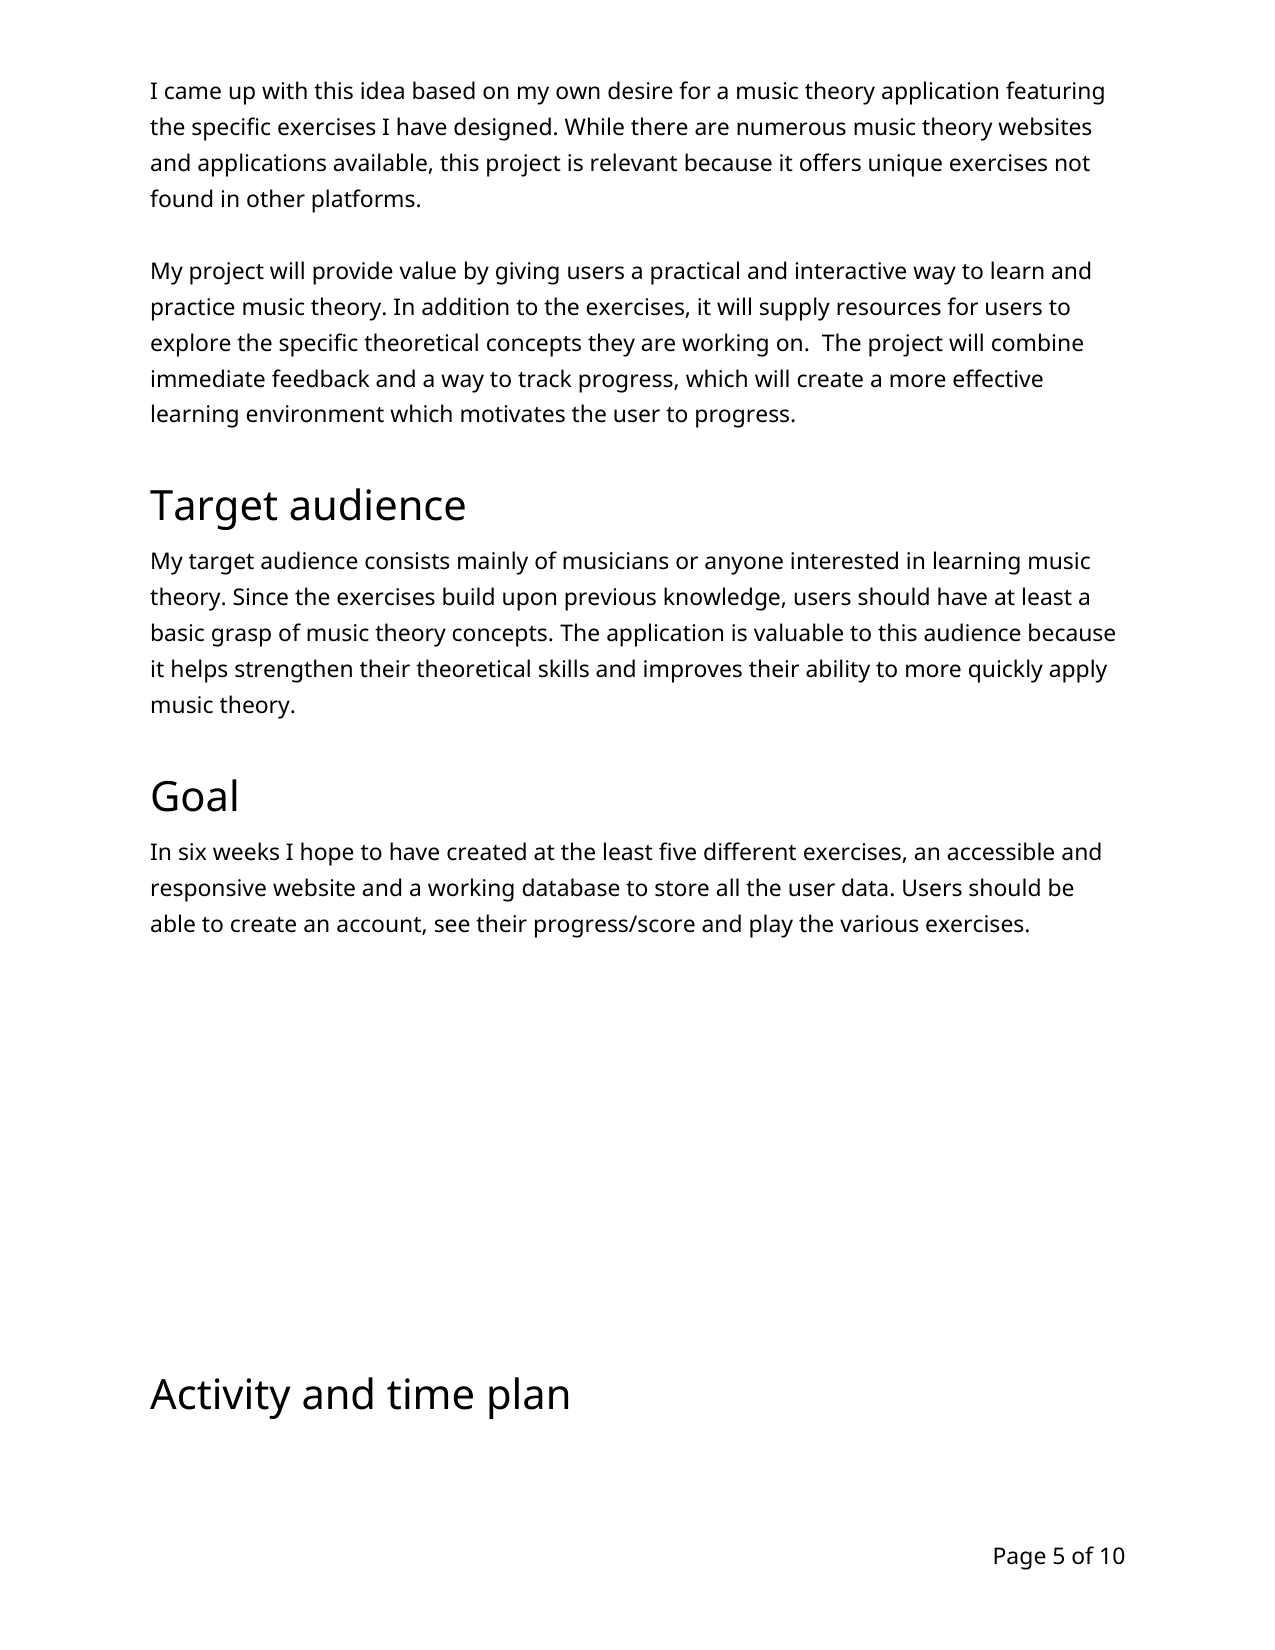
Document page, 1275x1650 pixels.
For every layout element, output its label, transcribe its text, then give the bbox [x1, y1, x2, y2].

text My project will provide value by giving users a practical and interactive way to learn and practice music theory. In addition to the exercises, it will supply resources for users to explore the specific theoretical concepts they are working on. The project will combine immediate feedback and a way to track progress, which will create a more effective learning environment which motivates the user to progress. [150, 255, 1125, 430]
subtitle Activity and time plan [150, 1365, 1125, 1422]
text I came up with this idea based on my own desire for a music theory application featuring the specific exercises I have designed. While there are numerous music theory websites and applications available, this project is relevant because it offers unique exercises not found in other platforms. [150, 75, 1125, 214]
text In six weeks I hope to have created at the least five different exercises, an accessible and responsive website and a working database to store all the user data. Users should be able to create an account, see their progress/score and play the various exercises. [150, 836, 1125, 939]
text My target audience consists mainly of musicians or anyone interested in learning music theory. Since the exercises build upon previous knowledge, users should have at least a basic grasp of music theory concepts. The application is valuable to this audience because it helps strengthen their theoretical skills and improves their ability to more quickly apply music theory. [150, 545, 1125, 720]
subtitle Target audience [150, 476, 1125, 533]
subtitle Goal [150, 767, 1125, 823]
